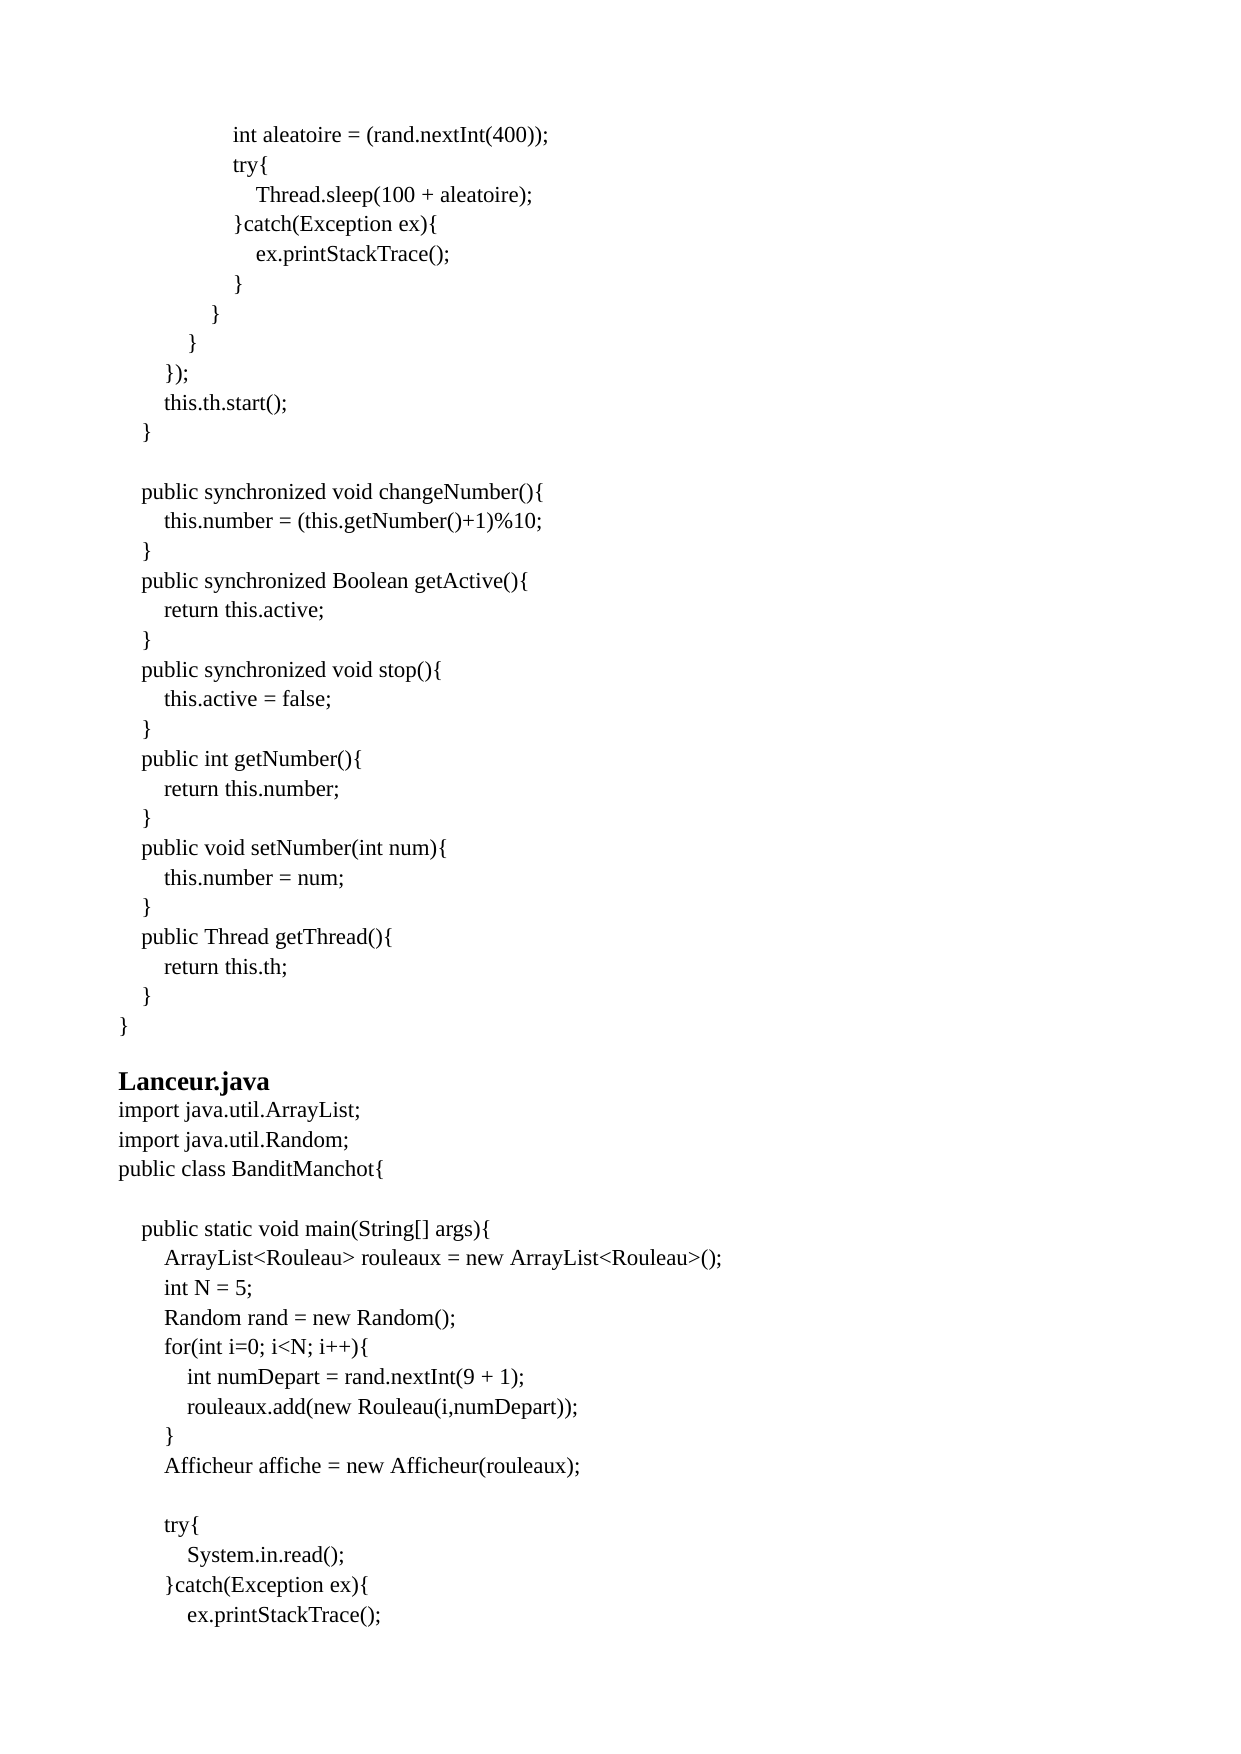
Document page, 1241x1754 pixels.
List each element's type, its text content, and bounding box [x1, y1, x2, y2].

text Lanceur.java [118, 1065, 1122, 1096]
text ArrayList<Rouleau> rouleaux = new ArrayList<Rouleau>(); [118, 1241, 1122, 1271]
text public synchronized Boolean getActive(){ [118, 563, 1122, 593]
text Thread.sleep(100 + aleatoire); [118, 177, 1122, 207]
text } [118, 326, 1122, 356]
text } [118, 267, 1122, 296]
text this.number = (this.getNumber()+1)%10; [118, 504, 1122, 534]
text } [118, 296, 1122, 326]
text Afficheur affiche = new Afficheur(rouleaux); [118, 1449, 1122, 1478]
text public int getNumber(){ [118, 742, 1122, 771]
text public synchronized void stop(){ [118, 652, 1122, 682]
text }catch(Exception ex){ [118, 1568, 1122, 1597]
text this.th.start(); [118, 385, 1122, 415]
text } [118, 890, 1122, 920]
text rouleaux.add(new Rouleau(i,numDepart)); [118, 1389, 1122, 1419]
text int aleatoire = (rand.nextInt(400)); [118, 118, 1122, 148]
text } [118, 623, 1122, 652]
text this.active = false; [118, 682, 1122, 712]
text this.number = num; [118, 860, 1122, 890]
text ex.printStackTrace(); [118, 237, 1122, 267]
text public class BanditManchot{ [118, 1152, 1122, 1182]
text }catch(Exception ex){ [118, 207, 1122, 237]
text } [118, 534, 1122, 563]
text public synchronized void changeNumber(){ [118, 474, 1122, 504]
text public Thread getThread(){ [118, 920, 1122, 949]
text public static void main(String[] args){ [118, 1211, 1122, 1241]
text import java.util.Random; [118, 1122, 1122, 1152]
text public void setNumber(int num){ [118, 831, 1122, 860]
text }); [118, 356, 1122, 385]
text try{ [118, 1508, 1122, 1538]
text } [118, 415, 1122, 445]
text try{ [118, 148, 1122, 177]
text for(int i=0; i<N; i++){ [118, 1330, 1122, 1360]
text int numDepart = rand.nextInt(9 + 1); [118, 1360, 1122, 1389]
text } [118, 1009, 1122, 1038]
text import java.util.ArrayList; [118, 1096, 1122, 1122]
text Random rand = new Random(); [118, 1300, 1122, 1330]
text return this.th; [118, 949, 1122, 979]
text ex.printStackTrace(); [118, 1597, 1122, 1627]
text } [118, 801, 1122, 831]
text } [118, 712, 1122, 742]
text } [118, 1419, 1122, 1449]
text System.in.read(); [118, 1538, 1122, 1568]
text return this.number; [118, 771, 1122, 801]
text } [118, 979, 1122, 1009]
text int N = 5; [118, 1271, 1122, 1300]
text return this.active; [118, 593, 1122, 623]
